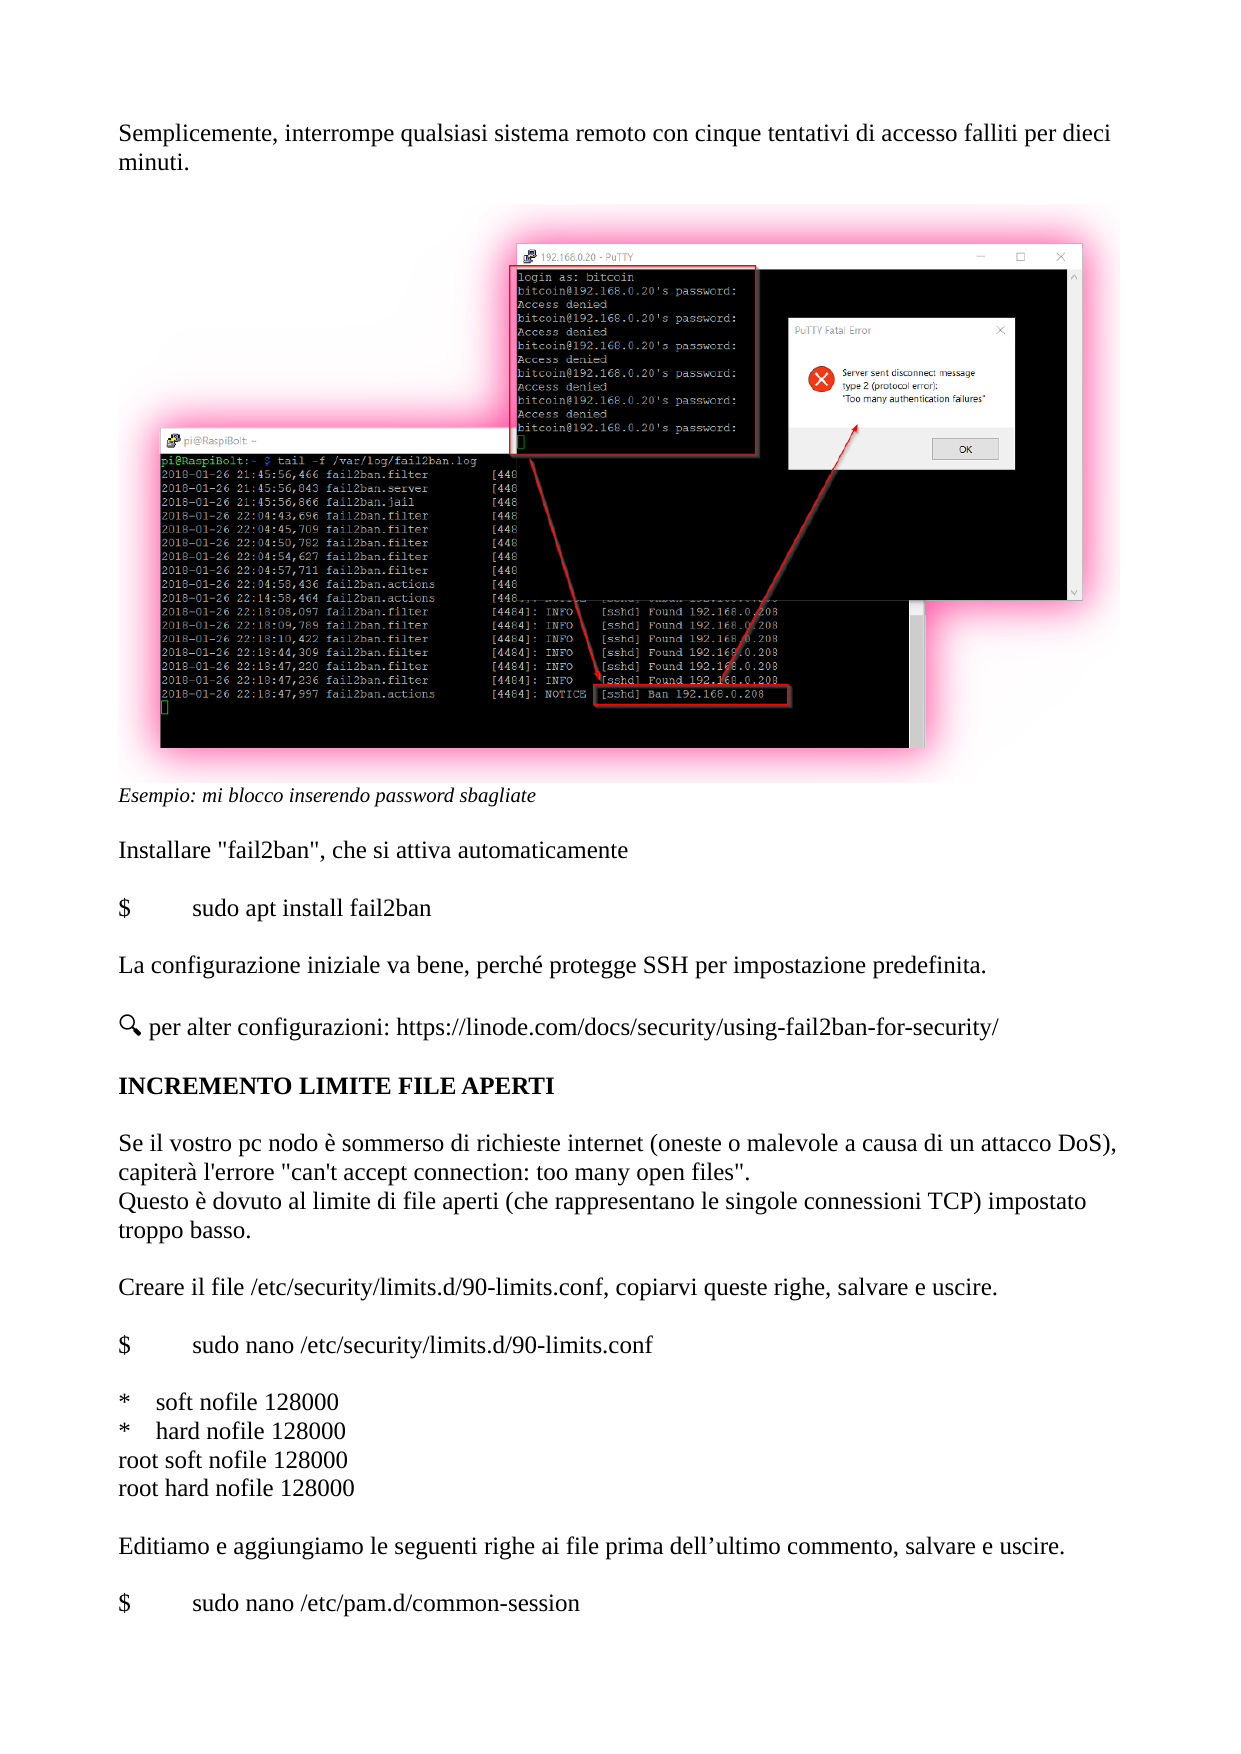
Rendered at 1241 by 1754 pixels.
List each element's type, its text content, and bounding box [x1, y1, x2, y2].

text root hard nofile 128000 [118, 1473, 1122, 1502]
text La configurazione iniziale va bene, perché protegge SSH per impostazione predefinita. [118, 951, 1122, 979]
text $ sudo nano /etc/security/limits.d/90-limits.conf [118, 1330, 1122, 1358]
text INCREMENTO LIMITE FILE APERTI [118, 1071, 1122, 1100]
text Creare il file /etc/security/limits.d/90-limits.conf, copiarvi queste righe, salvare e uscire. [118, 1272, 1122, 1301]
text $ sudo nano /etc/pam.d/common-session [118, 1588, 1122, 1617]
text root soft nofile 128000 [118, 1445, 1122, 1473]
text $ sudo apt install fail2ban [118, 893, 1122, 922]
text * soft nofile 128000 [118, 1387, 1122, 1416]
text Semplicemente, interrompe qualsiasi sistema remoto con cinque tentativi di accesso falliti per dieci minuti. [118, 118, 1122, 176]
text Questo è dovuto al limite di file aperti (che rappresentano le singole connessioni TCP) impostato troppo basso. [118, 1186, 1122, 1243]
text Installare "fail2ban", che si attiva automaticamente [118, 836, 1122, 864]
text Se il vostro pc nodo è sommerso di richieste internet (oneste o malevole a causa di un attacco DoS), capiterà l'errore "can't accept connection: too many open files". [118, 1128, 1122, 1186]
text Editiamo e aggiungiamo le seguenti righe ai file prima dell’ultimo commento, salvare e uscire. [118, 1531, 1122, 1560]
text 🔍 per alter configurazioni: https://linode.com/docs/security/using-fail2ban-for-security/ [118, 1008, 1122, 1042]
text * hard nofile 128000 [118, 1416, 1122, 1445]
text Esempio: mi blocco inserendo password sbagliate [118, 783, 1122, 807]
